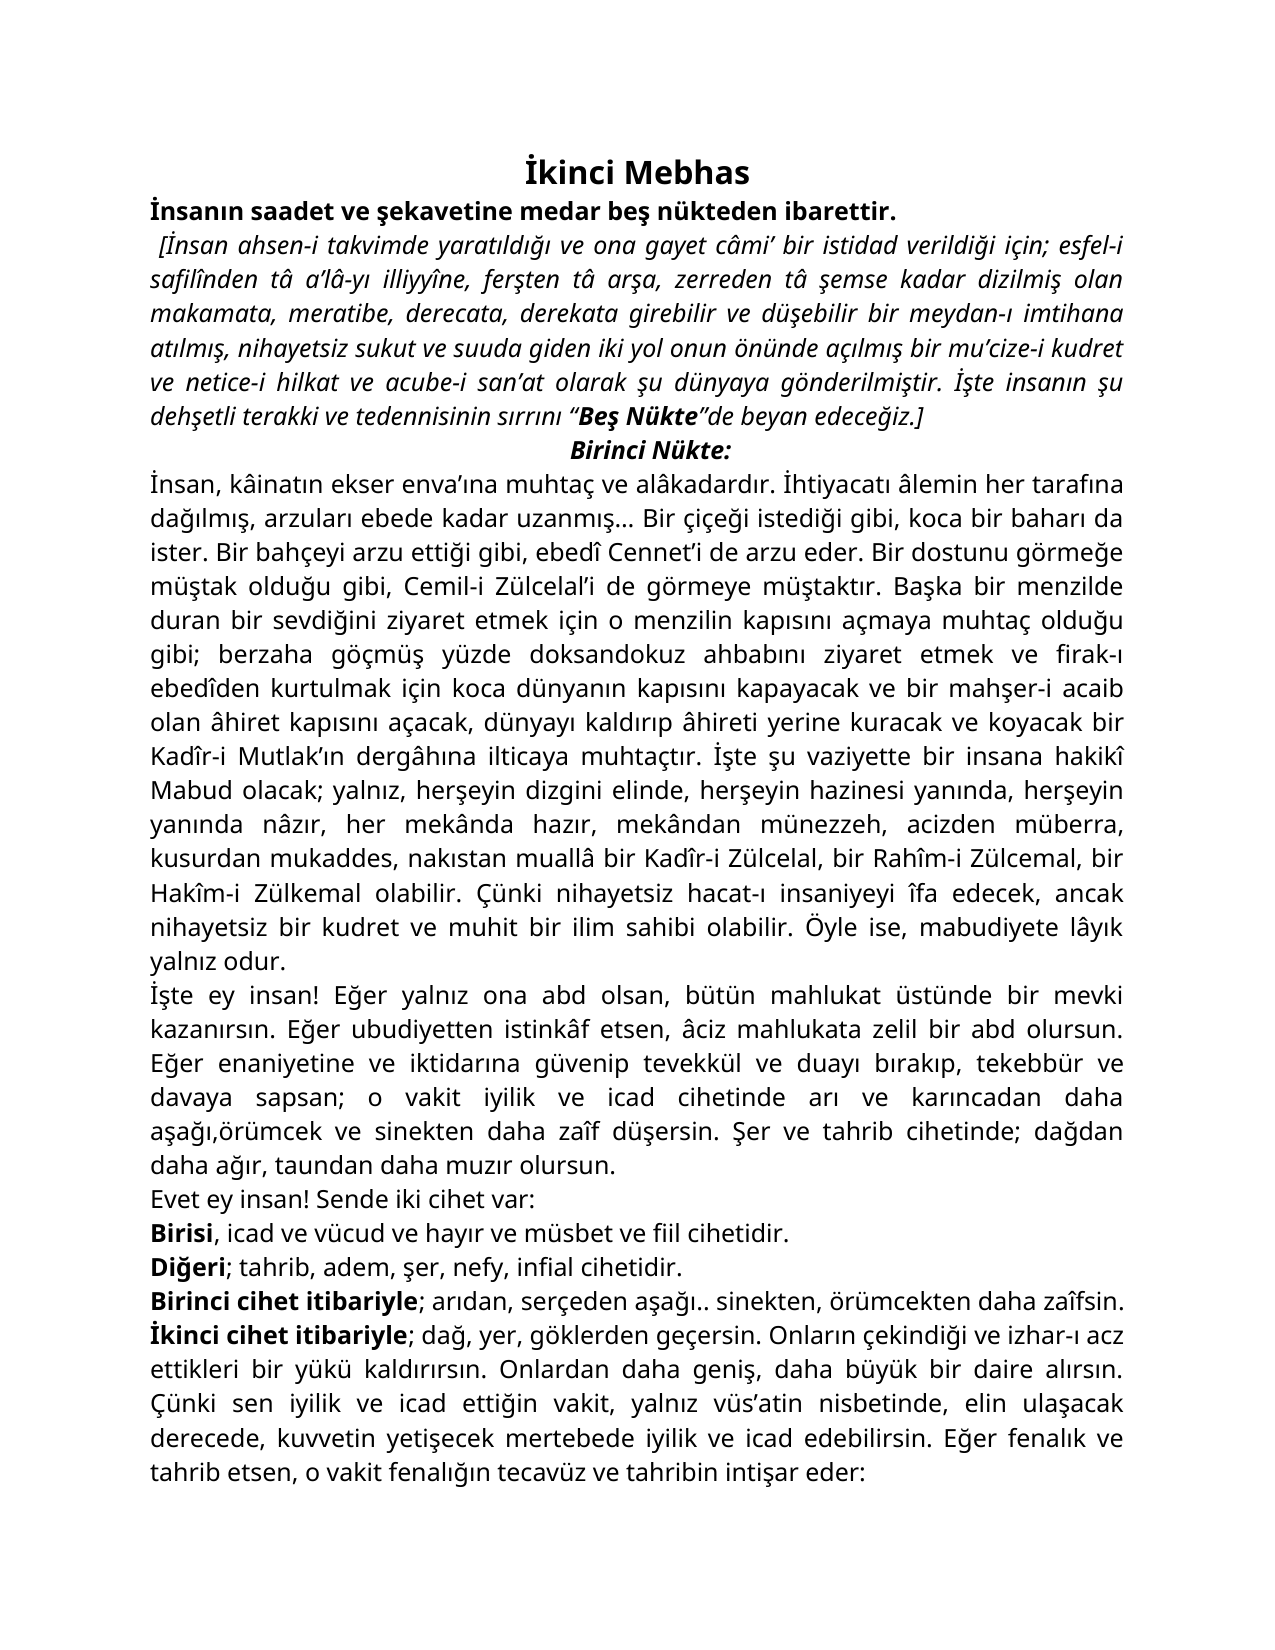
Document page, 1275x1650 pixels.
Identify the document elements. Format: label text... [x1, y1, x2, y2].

text İnsanın saadet ve şekavetine medar beş nükteden ibarettir. [150, 194, 1125, 228]
text Birisi, icad ve vücud ve hayır ve müsbet ve fiil cihetidir. [150, 1216, 1125, 1250]
text Evet ey insan! Sende iki cihet var: [150, 1182, 1125, 1216]
text İkinci cihet itibariyle; dağ, yer, göklerden geçersin. Onların çekindiği ve izhar-ı acz ettikleri bir yükü kaldırırsın. Onlardan daha geniş, daha büyük bir daire alırsın. Çünki sen iyilik ve icad ettiğin vakit, yalnız vüs’atin nisbetinde, elin ulaşacak derecede, kuvvetin yetişecek mertebede iyilik ve icad edebilirsin. Eğer fenalık ve tahrib etsen, o vakit fenalığın tecavüz ve tahribin intişar eder: [150, 1318, 1125, 1488]
subtitle İkinci Mebhas [150, 150, 1125, 194]
text Birinci cihet itibariyle; arıdan, serçeden aşağı.. sinekten, örümcekten daha zaîfsin. [150, 1284, 1125, 1318]
text İşte ey insan! Eğer yalnız ona abd olsan, bütün mahlukat üstünde bir mevki kazanırsın. Eğer ubudiyetten istinkâf etsen, âciz mahlukata zelil bir abd olursun. Eğer enaniyetine ve iktidarına güvenip tevekkül ve duayı bırakıp, tekebbür ve davaya sapsan; o vakit iyilik ve icad cihetinde arı ve karıncadan daha aşağı,örümcek ve sinekten daha zaîf düşersin. Şer ve tahrib cihetinde; dağdan daha ağır, taundan daha muzır olursun. [150, 977, 1125, 1182]
text Diğeri; tahrib, adem, şer, nefy, infial cihetidir. [150, 1250, 1125, 1284]
text [İnsan ahsen-i takvimde yaratıldığı ve ona gayet câmi’ bir istidad verildiği için; esfel-i safilînden tâ a’lâ-yı illiyyîne, ferşten tâ arşa, zerreden tâ şemse kadar dizilmiş olan makamata, meratibe, derecata, derekata girebilir ve düşebilir bir meydan-ı imtihana atılmış, nihayetsiz sukut ve suuda giden iki yol onun önünde açılmış bir mu’cize-i kudret ve netice-i hilkat ve acube-i san’at olarak şu dünyaya gönderilmiştir. İşte insanın şu dehşetli terakki ve tedennisinin sırrını “Beş Nükte”de beyan edeceğiz.] [150, 228, 1125, 432]
text İnsan, kâinatın ekser enva’ına muhtaç ve alâkadardır. İhtiyacatı âlemin her tarafına dağılmış, arzuları ebede kadar uzanmış… Bir çiçeği istediği gibi, koca bir baharı da ister. Bir bahçeyi arzu ettiği gibi, ebedî Cennet’i de arzu eder. Bir dostunu görmeğe müştak olduğu gibi, Cemil-i Zülcelal’i de görmeye müştaktır. Başka bir menzilde duran bir sevdiğini ziyaret etmek için o menzilin kapısını açmaya muhtaç olduğu gibi; berzaha göçmüş yüzde doksandokuz ahbabını ziyaret etmek ve firak-ı ebedîden kurtulmak için koca dünyanın kapısını kapayacak ve bir mahşer-i acaib olan âhiret kapısını açacak, dünyayı kaldırıp âhireti yerine kuracak ve koyacak bir Kadîr-i Mutlak’ın dergâhına ilticaya muhtaçtır. İşte şu vaziyette bir insana hakikî Mabud olacak; yalnız, herşeyin dizgini elinde, herşeyin hazinesi yanında, herşeyin yanında nâzır, her mekânda hazır, mekândan münezzeh, acizden müberra, kusurdan mukaddes, nakıstan muallâ bir Kadîr-i Zülcelal, bir Rahîm-i Zülcemal, bir Hakîm-i Zülkemal olabilir. Çünki nihayetsiz hacat-ı insaniyeyi îfa edecek, ancak nihayetsiz bir kudret ve muhit bir ilim sahibi olabilir. Öyle ise, mabudiyete lâyık yalnız odur. [150, 466, 1125, 977]
subtitle Birinci Nükte: [150, 432, 1125, 466]
